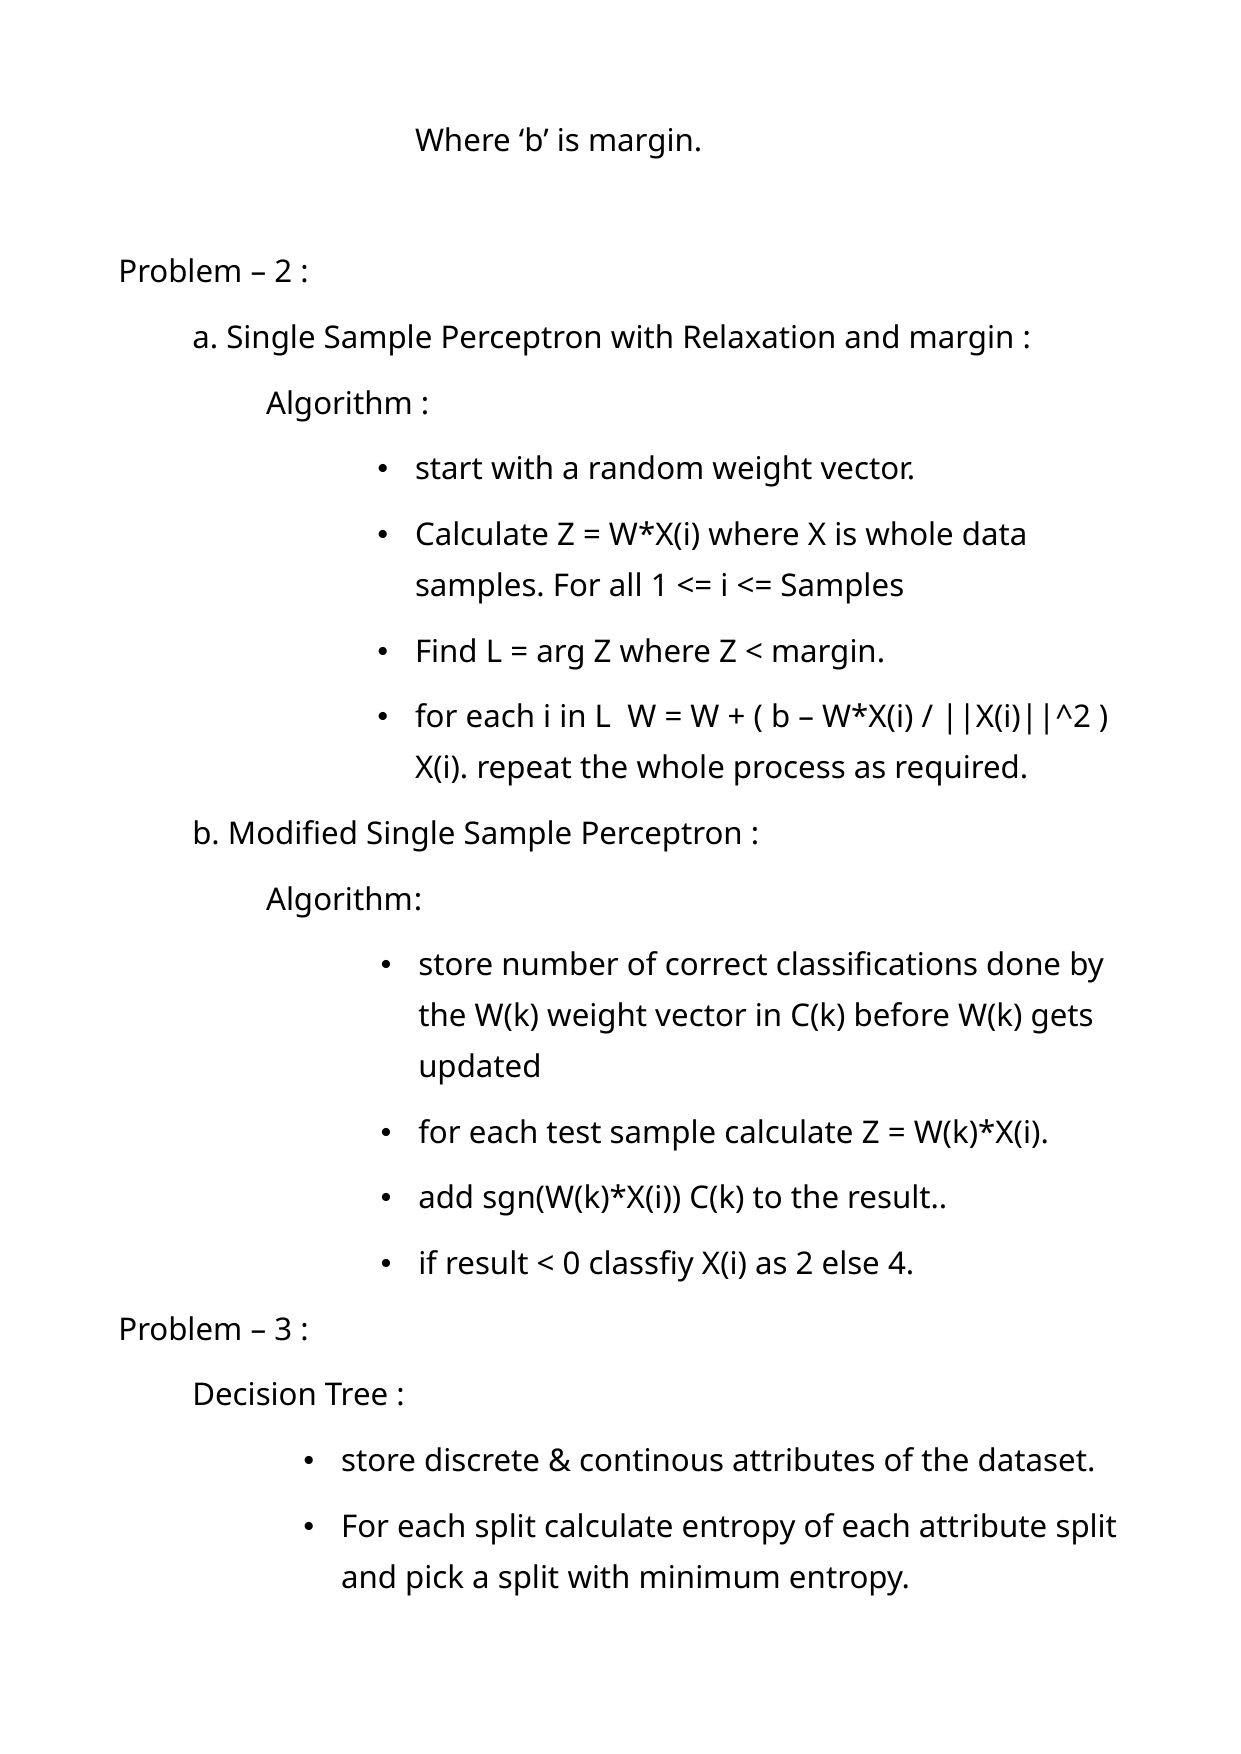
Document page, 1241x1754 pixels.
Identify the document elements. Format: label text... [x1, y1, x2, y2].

text Problem – 3 : [118, 1307, 1122, 1349]
list store discrete & continous attributes of the dataset. [303, 1438, 1122, 1481]
list Calculate Z = W*X(i) where X is whole data samples. For all 1 <= i <= Samples [377, 512, 1122, 606]
list start with a random weight vector. [377, 446, 1122, 489]
list store number of correct classifications done by the W(k) weight vector in C(k) before W(k) gets updated [381, 942, 1122, 1087]
list For each split calculate entropy of each attribute split and pick a split with minimum entropy. [303, 1503, 1122, 1597]
list add sgn(W(k)*X(i)) C(k) to the result.. [381, 1175, 1122, 1218]
text a. Single Sample Perceptron with Relaxation and margin : [118, 315, 1122, 358]
text b. Modified Single Sample Perceptron : [118, 811, 1122, 853]
list Find L = arg Z where Z < margin. [377, 628, 1122, 671]
text Algorithm : [118, 381, 1122, 423]
text Decision Tree : [118, 1372, 1122, 1415]
text Algorithm : [118, 876, 1122, 919]
list for each test sample calculate Z = W(k)*X(i). [381, 1110, 1122, 1152]
list Where ‘b’ is margin. [377, 118, 1122, 161]
text Problem – 2 : [118, 249, 1122, 292]
list if result < 0 classfiy X(i) as 2 else 4. [381, 1241, 1122, 1284]
list for each i in L W = W + ( b – W*X(i) / ||X(i)||^2 ) X(i). repeat the whole process as required. [377, 694, 1122, 788]
